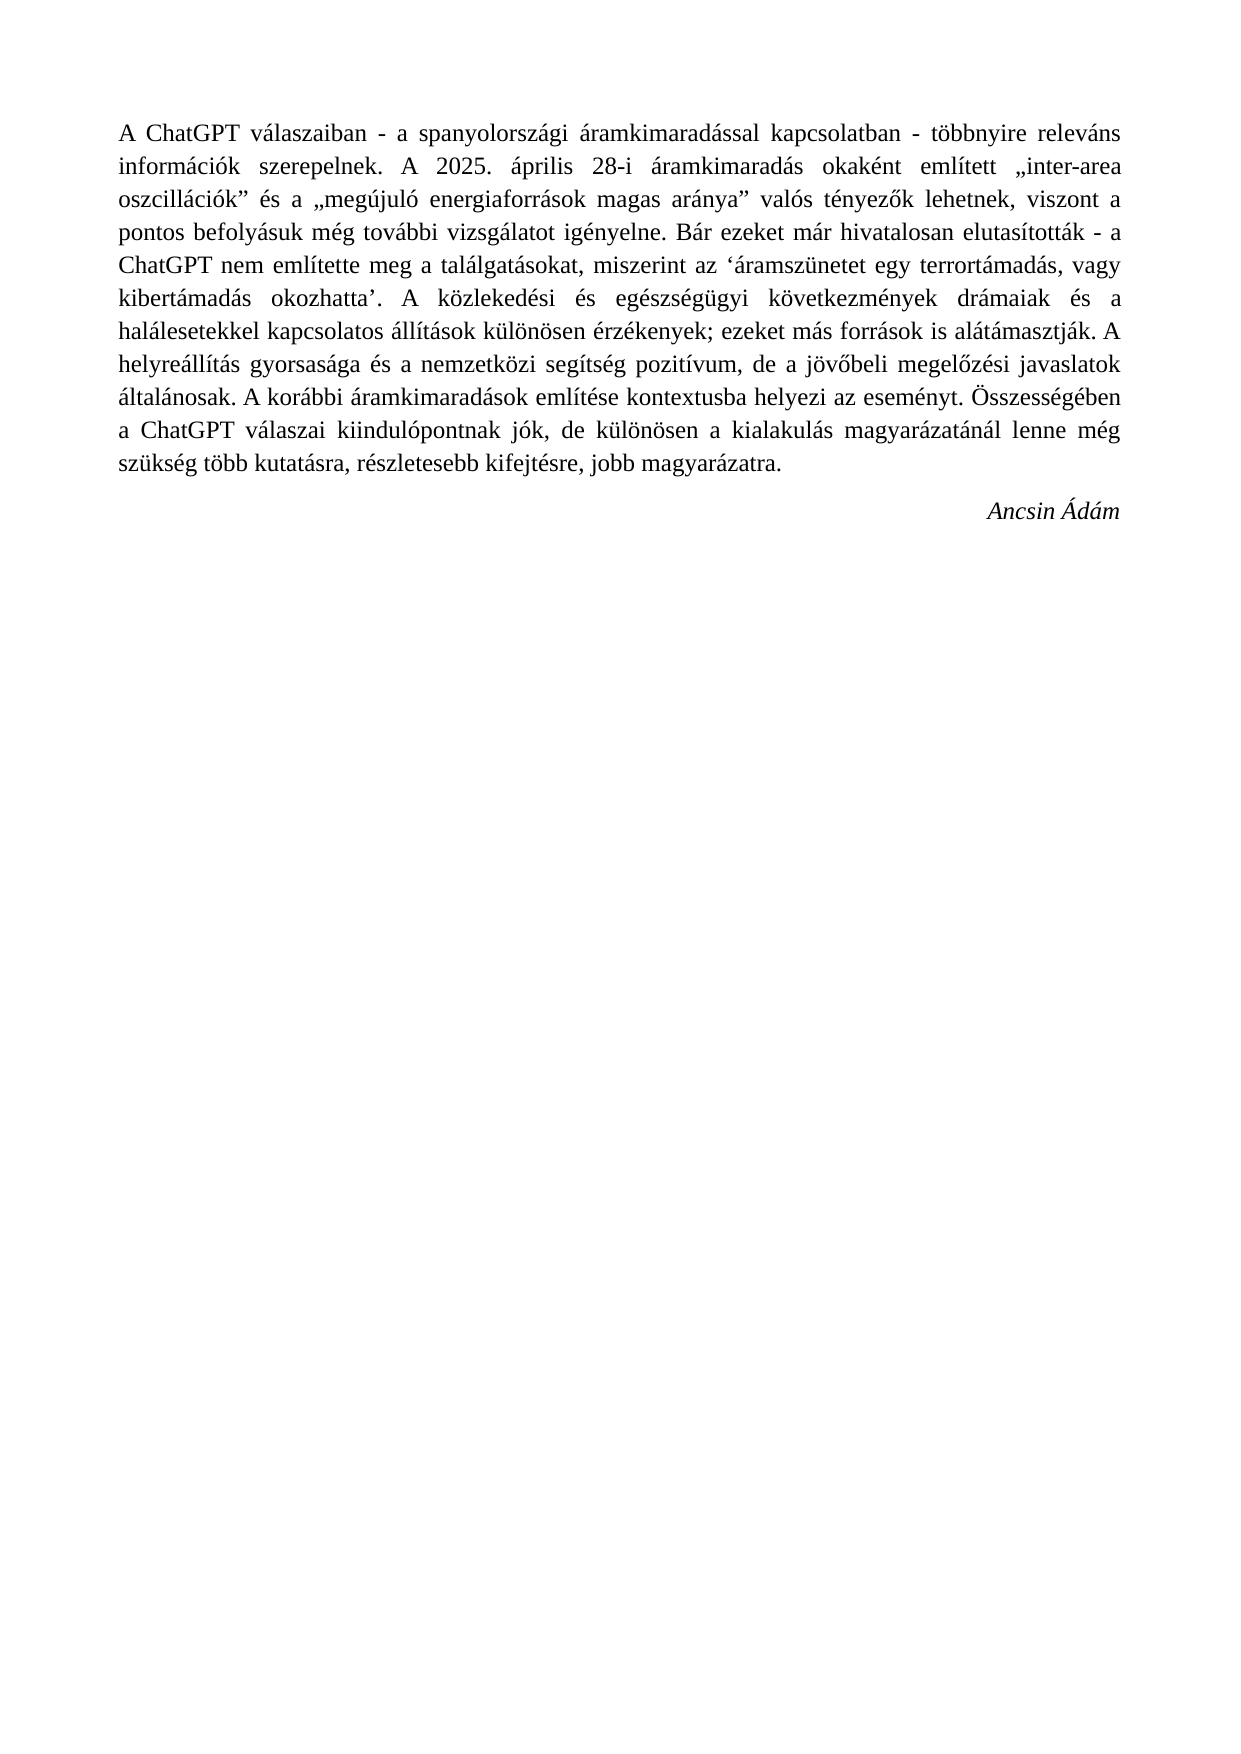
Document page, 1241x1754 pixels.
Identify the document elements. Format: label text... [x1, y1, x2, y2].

text A ChatGPT válaszaiban - a spanyolországi áramkimaradással kapcsolatban - többnyire releváns információk szerepelnek. A 2025. április 28-i áramkimaradás okaként említett „inter-area oszcillációk” és a „megújuló energiaforrások magas aránya” valós tényezők lehetnek, viszont a pontos befolyásuk még további vizsgálatot igényelne. Bár ezeket már hivatalosan elutasították - a ChatGPT nem említette meg a találgatásokat, miszerint az ‘áramszünetet egy terrortámadás, vagy kibertámadás okozhatta’. A közlekedési és egészségügyi következmények drámaiak és a halálesetekkel kapcsolatos állítások különösen érzékenyek; ezeket más források is alátámasztják. A helyreállítás gyorsasága és a nemzetközi segítség pozitívum, de a jövőbeli megelőzési javaslatok általánosak. A korábbi áramkimaradások említése kontextusba helyezi az eseményt. Összességében a ChatGPT válaszai kiindulópontnak jók, de különösen a kialakulás magyarázatánál lenne még szükség több kutatásra, részletesebb kifejtésre, jobb magyarázatra. [118, 118, 1122, 477]
text Ancsin Ádám [118, 496, 1122, 525]
